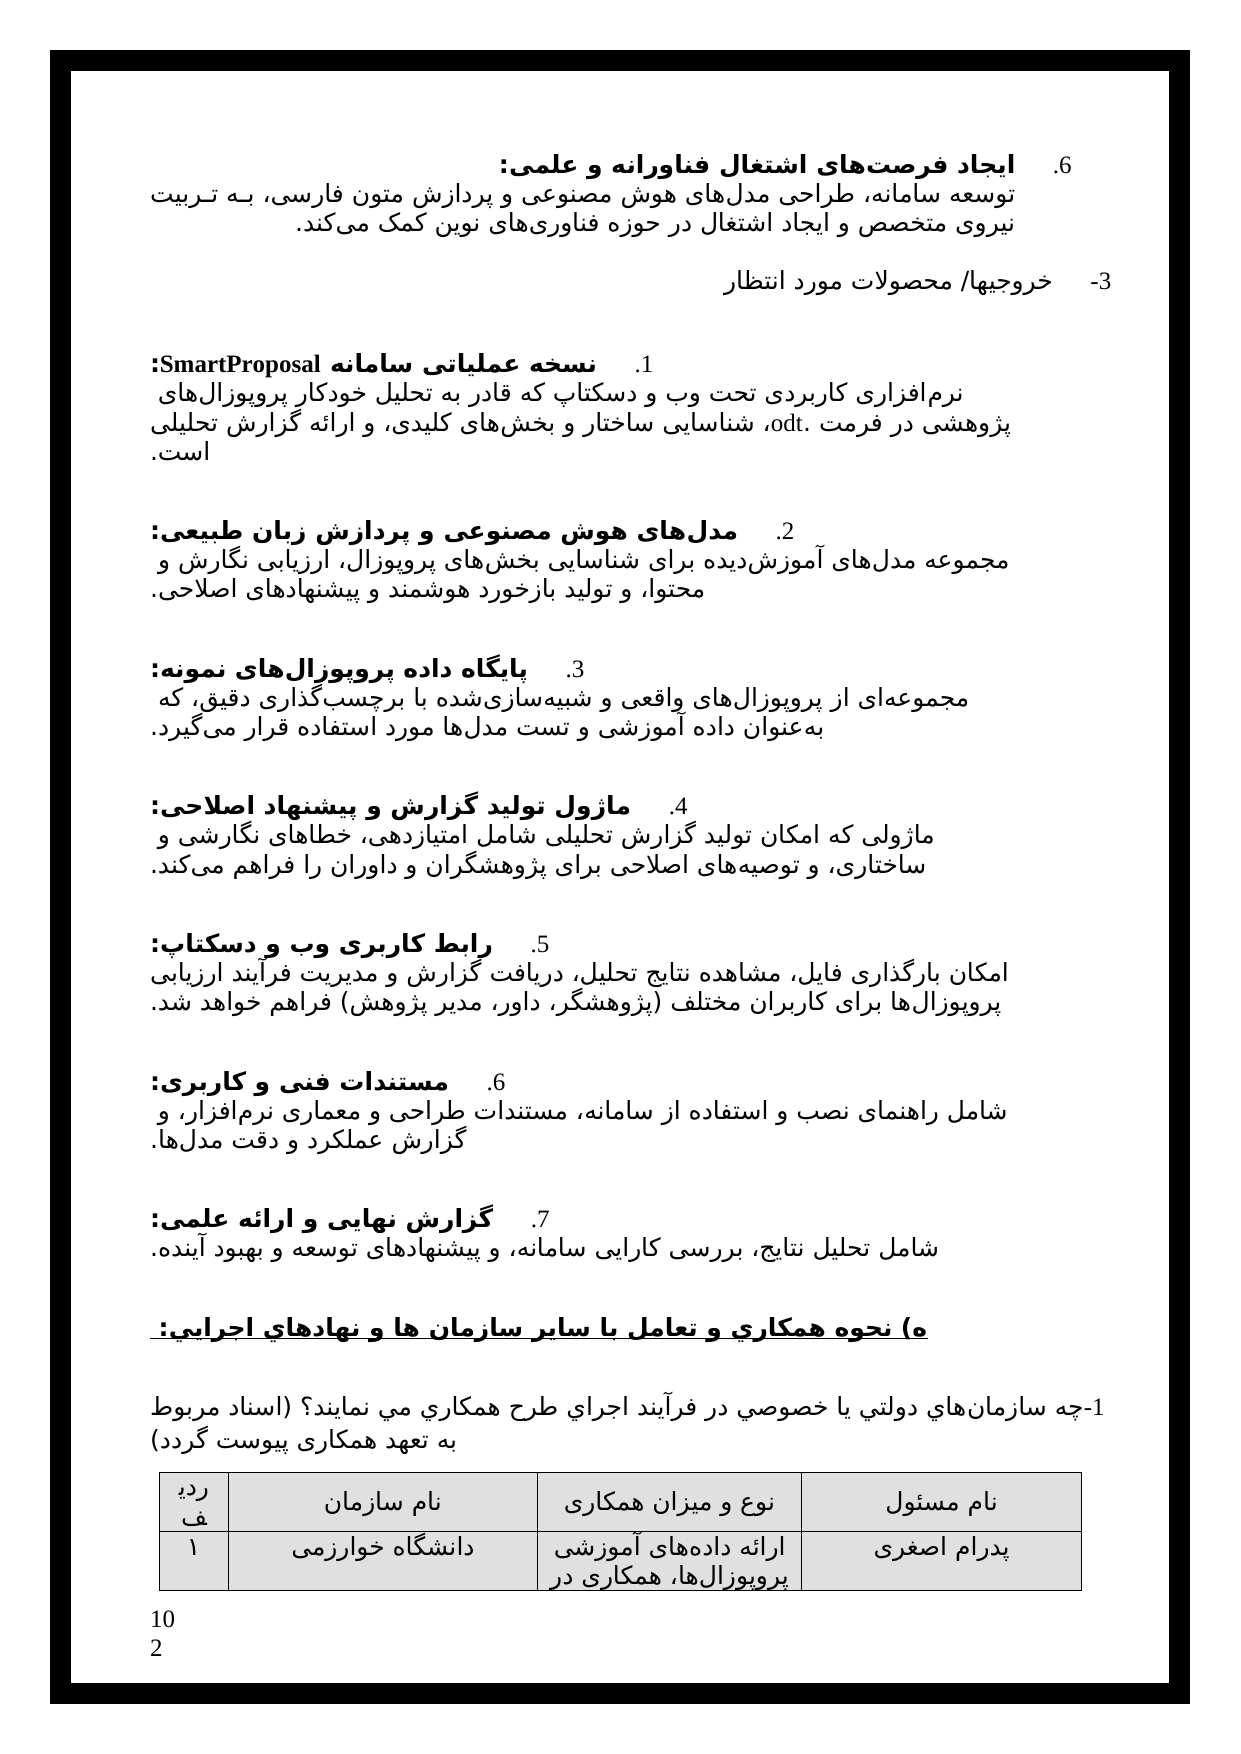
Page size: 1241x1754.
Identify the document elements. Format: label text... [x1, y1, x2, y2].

list رابط کاربری وب و دسکتاپ: امکان بارگذاری فایل، مشاهده نتایج تحلیل، دریافت گزارش و مدیریت فرآیند ارزیابی پروپوزال‌ها برای کاربران مختلف (پژوهشگر، داور، مدیر پژوهش) فراهم خواهد شد. [150, 929, 1053, 1017]
text توسعه سامانه، طراحی مدل‌های هوش مصنوعی و پردازش متون فارسی، به تربیت نیروی متخصص و ایجاد اشتغال در حوزه فناوری‌های نوین کمک می‌کند. [150, 179, 1015, 238]
list خروجی­ها/ محصولات مورد انتظار [150, 266, 1090, 296]
table_cell دانشگاه خوارزمی [229, 1532, 537, 1590]
text ه) نحوه همكاري و تعامل با ساير سازمان ها و نهادهاي اجرايي: [150, 1313, 1090, 1342]
table_cell پدرام اصغری [802, 1532, 1081, 1590]
list گزارش نهایی و ارائه علمی: شامل تحلیل نتایج، بررسی کارایی سامانه، و پیشنهادهای توسعه و بهبود آینده. [150, 1204, 1053, 1263]
list ایجاد فرصت‌های اشتغال فناورانه و علمی: [150, 150, 1053, 179]
table_header نام مسئول [802, 1473, 1081, 1531]
list مدل‌های هوش مصنوعی و پردازش زبان طبیعی: مجموعه مدل‌های آموزش‌دیده برای شناسایی بخش‌های پروپوزال، ارزیابی نگارش و محتوا، و تولید بازخورد هوشمند و پیشنهادهای اصلاحی. [150, 516, 1053, 604]
list پایگاه داده پروپوزال‌های نمونه: مجموعه‌ای از پروپوزال‌های واقعی و شبیه‌سازی‌شده با برچسب‌گذاری دقیق، که به‌عنوان داده آموزشی و تست مدل‌ها مورد استفاده قرار می‌گیرد. [150, 654, 1053, 741]
list ماژول تولید گزارش و پیشنهاد اصلاحی: ماژولی که امکان تولید گزارش تحلیلی شامل امتیازدهی، خطاهای نگارشی و ساختاری، و توصیه‌های اصلاحی برای پژوهشگران و داوران را فراهم می‌کند. [150, 791, 1053, 879]
table_cell ارائه داده‌های آموزشی پروپوزال‌ها، همکاری در آزمایش و ارزیابی سامانه (۱۰۰٪) [538, 1532, 801, 1590]
list مستندات فنی و کاربری: شامل راهنمای نصب و استفاده از سامانه، مستندات طراحی و معماری نرم‌افزار، و گزارش عملکرد و دقت مدل‌ها. [150, 1067, 1053, 1154]
table_header نام سازمان [229, 1473, 537, 1531]
list نسخه عملیاتی سامانه SmartProposal: نرم‌افزاری کاربردی تحت وب و دسکتاپ که قادر به تحلیل خودکار پروپوزال‌های پژوهشی در فرمت .odt، شناسایی ساختار و بخش‌های کلیدی، و ارائه گزارش تحلیلی است. [150, 349, 1053, 466]
list چه سازمان‌هاي دولتي يا خصوصي در فرآيند اجراي طرح همكاري مي نمايند؟ (اسناد مربوط به تعهد همکاری پیوست گردد) [150, 1392, 1090, 1455]
table_header ردیف [160, 1473, 228, 1531]
table_header نوع و میزان همکاری [538, 1473, 801, 1531]
table_cell ۱ [160, 1532, 228, 1590]
